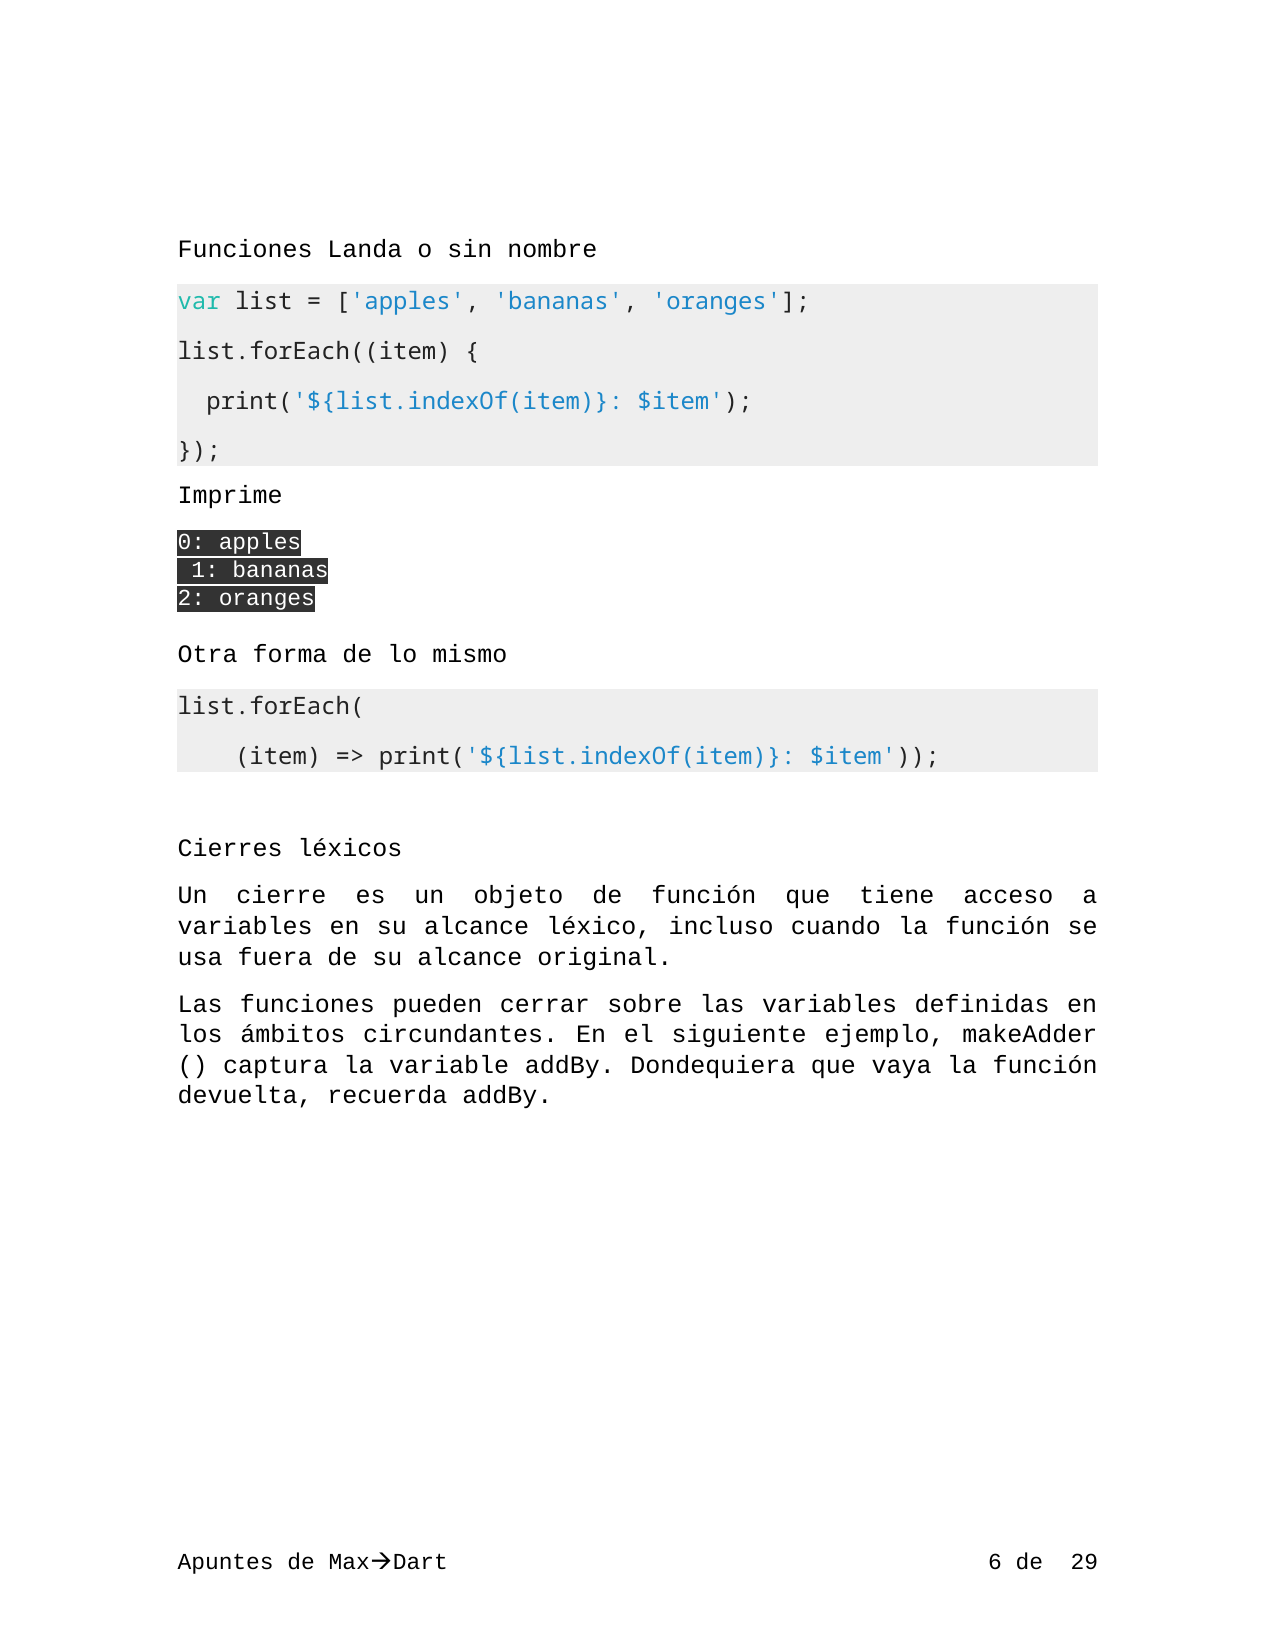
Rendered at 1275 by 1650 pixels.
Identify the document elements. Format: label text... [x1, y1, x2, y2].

text Funciones Landa o sin nombre [177, 237, 1098, 265]
text var list = ['apples', 'bananas', 'oranges']; [177, 284, 1098, 317]
text (item) => print('${list.indexOf(item)}: $item')); [177, 739, 1098, 772]
text 2: oranges [177, 586, 1098, 612]
text 0: apples [177, 530, 1098, 556]
text list.forEach((item) { [177, 334, 1098, 366]
text 1: bananas [177, 558, 1098, 584]
text Las funciones pueden cerrar sobre las variables definidas en los ámbitos circundantes. En el siguiente ejemplo, makeAdder () captura la variable addBy. Dondequiera que vaya la función devuelta, recuerda addBy. [177, 991, 1098, 1111]
text Cierres léxicos [177, 836, 1098, 864]
text print('${list.indexOf(item)}: $item'); [177, 383, 1098, 416]
text }); [177, 433, 1098, 466]
text list.forEach( [177, 689, 1098, 722]
text Otra forma de lo mismo [177, 642, 1098, 670]
text Un cierre es un objeto de función que tiene acceso a variables en su alcance léxico, incluso cuando la función se usa fuera de su alcance original. [177, 883, 1098, 972]
text Imprime [177, 483, 1098, 511]
